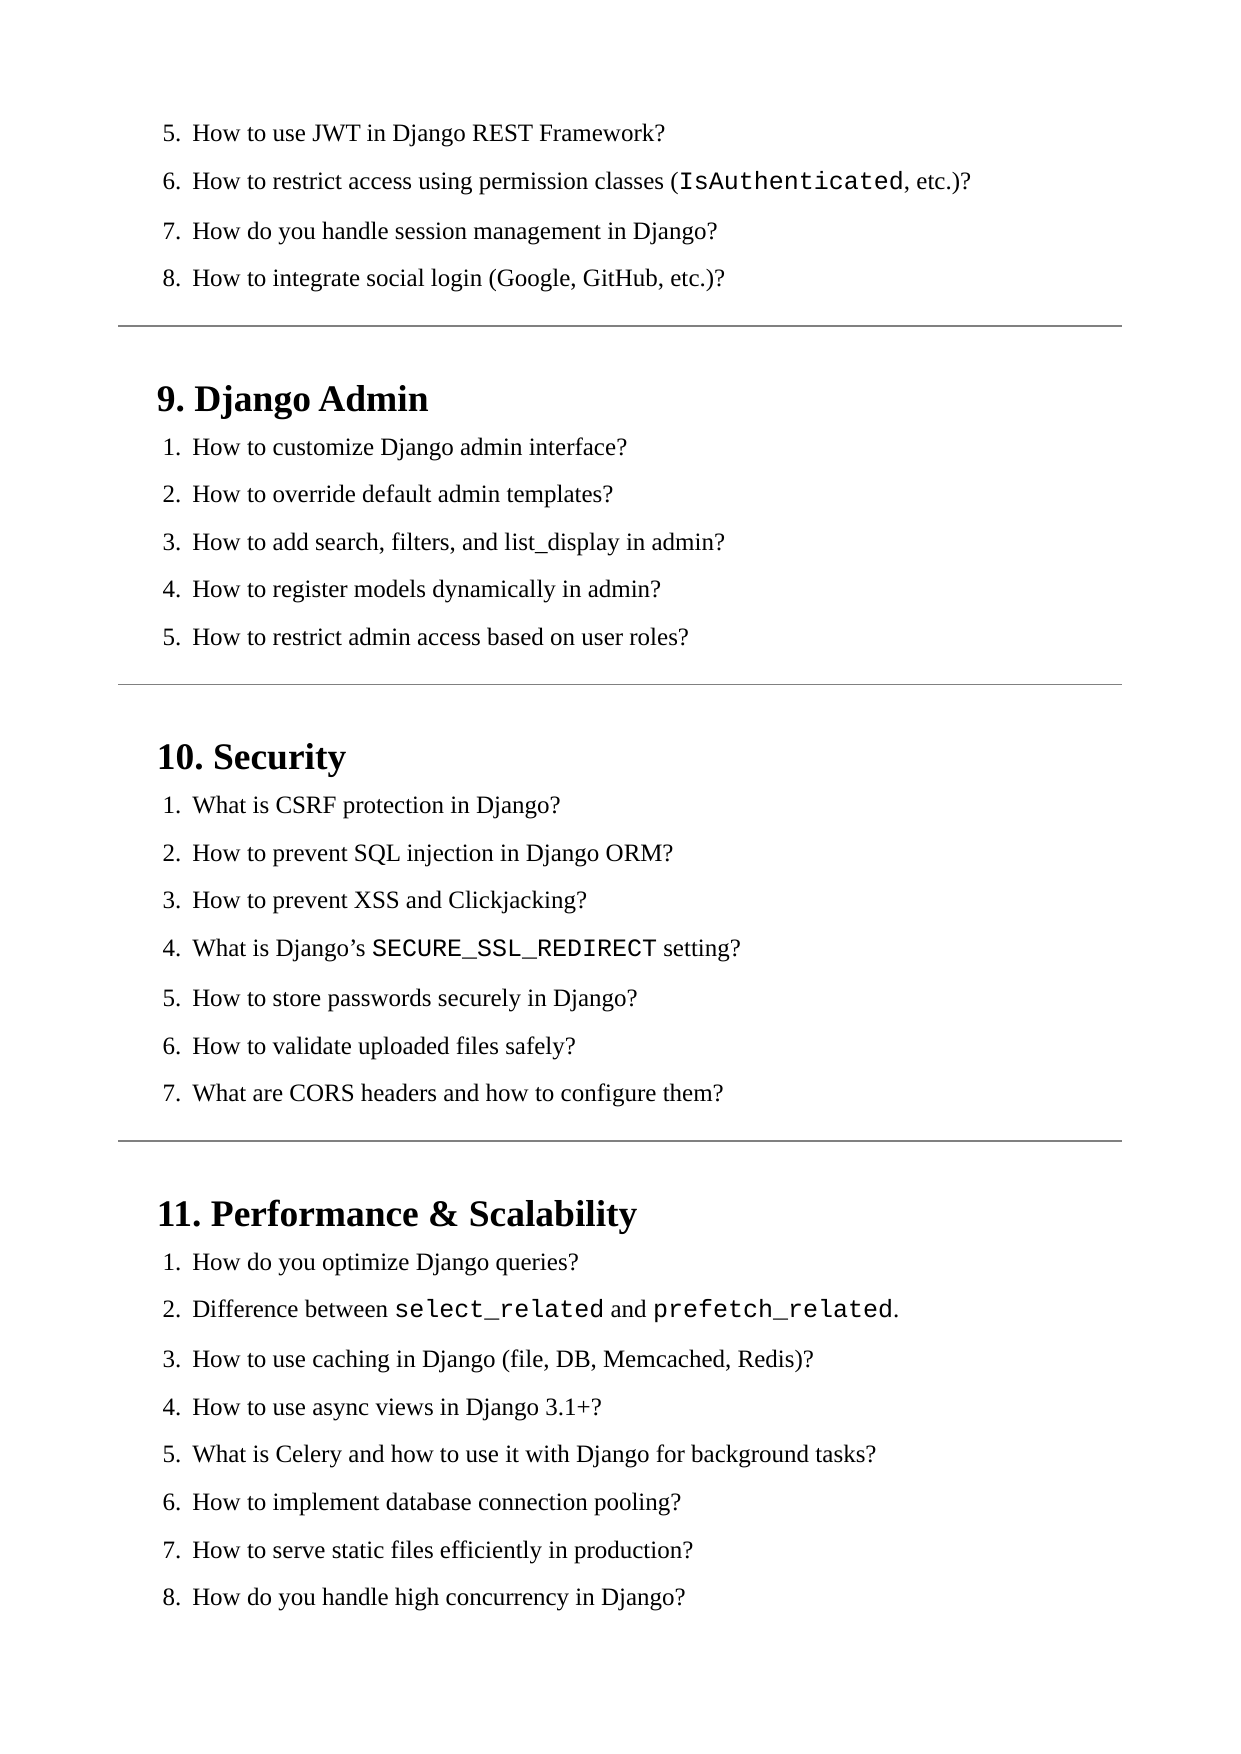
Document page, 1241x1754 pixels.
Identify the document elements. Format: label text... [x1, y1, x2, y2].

list How to store passwords securely in Django? [162, 983, 1122, 1012]
list How do you handle session management in Django? [162, 216, 1122, 244]
list What is Django’s SECURE_SSL_REDIRECT setting? [162, 933, 1122, 964]
list How to override default admin templates? [162, 479, 1122, 508]
list How to use JWT in Django REST Framework? [162, 118, 1122, 147]
list How do you handle high concurrency in Django? [162, 1582, 1122, 1611]
list How to prevent XSS and Clickjacking? [162, 886, 1122, 914]
list What is CSRF protection in Django? [162, 790, 1122, 819]
list How to add search, filters, and list_display in admin? [162, 527, 1122, 556]
list How to register models dynamically in admin? [162, 574, 1122, 603]
list How to serve static files efficiently in production? [162, 1535, 1122, 1563]
subtitle 🔹 11. Performance & Scalability [118, 1191, 1122, 1234]
list How to use async views in Django 3.1+? [162, 1392, 1122, 1421]
list How to customize Django admin interface? [162, 432, 1122, 460]
list How do you optimize Django queries? [162, 1247, 1122, 1276]
list How to restrict admin access based on user roles? [162, 622, 1122, 651]
list How to prevent SQL injection in Django ORM? [162, 838, 1122, 867]
list How to implement database connection pooling? [162, 1487, 1122, 1516]
list How to integrate social login (Google, GitHub, etc.)? [162, 263, 1122, 292]
list Difference between select_related and prefetch_related. [162, 1294, 1122, 1325]
list How to restrict access using permission classes (IsAuthenticated, etc.)? [162, 166, 1122, 197]
list How to validate uploaded files safely? [162, 1031, 1122, 1059]
list What are CORS headers and how to configure them? [162, 1078, 1122, 1107]
list What is Celery and how to use it with Django for background tasks? [162, 1439, 1122, 1468]
subtitle 🔹 10. Security [118, 735, 1122, 778]
subtitle 🔹 9. Django Admin [118, 376, 1122, 419]
list How to use caching in Django (file, DB, Memcached, Redis)? [162, 1344, 1122, 1373]
